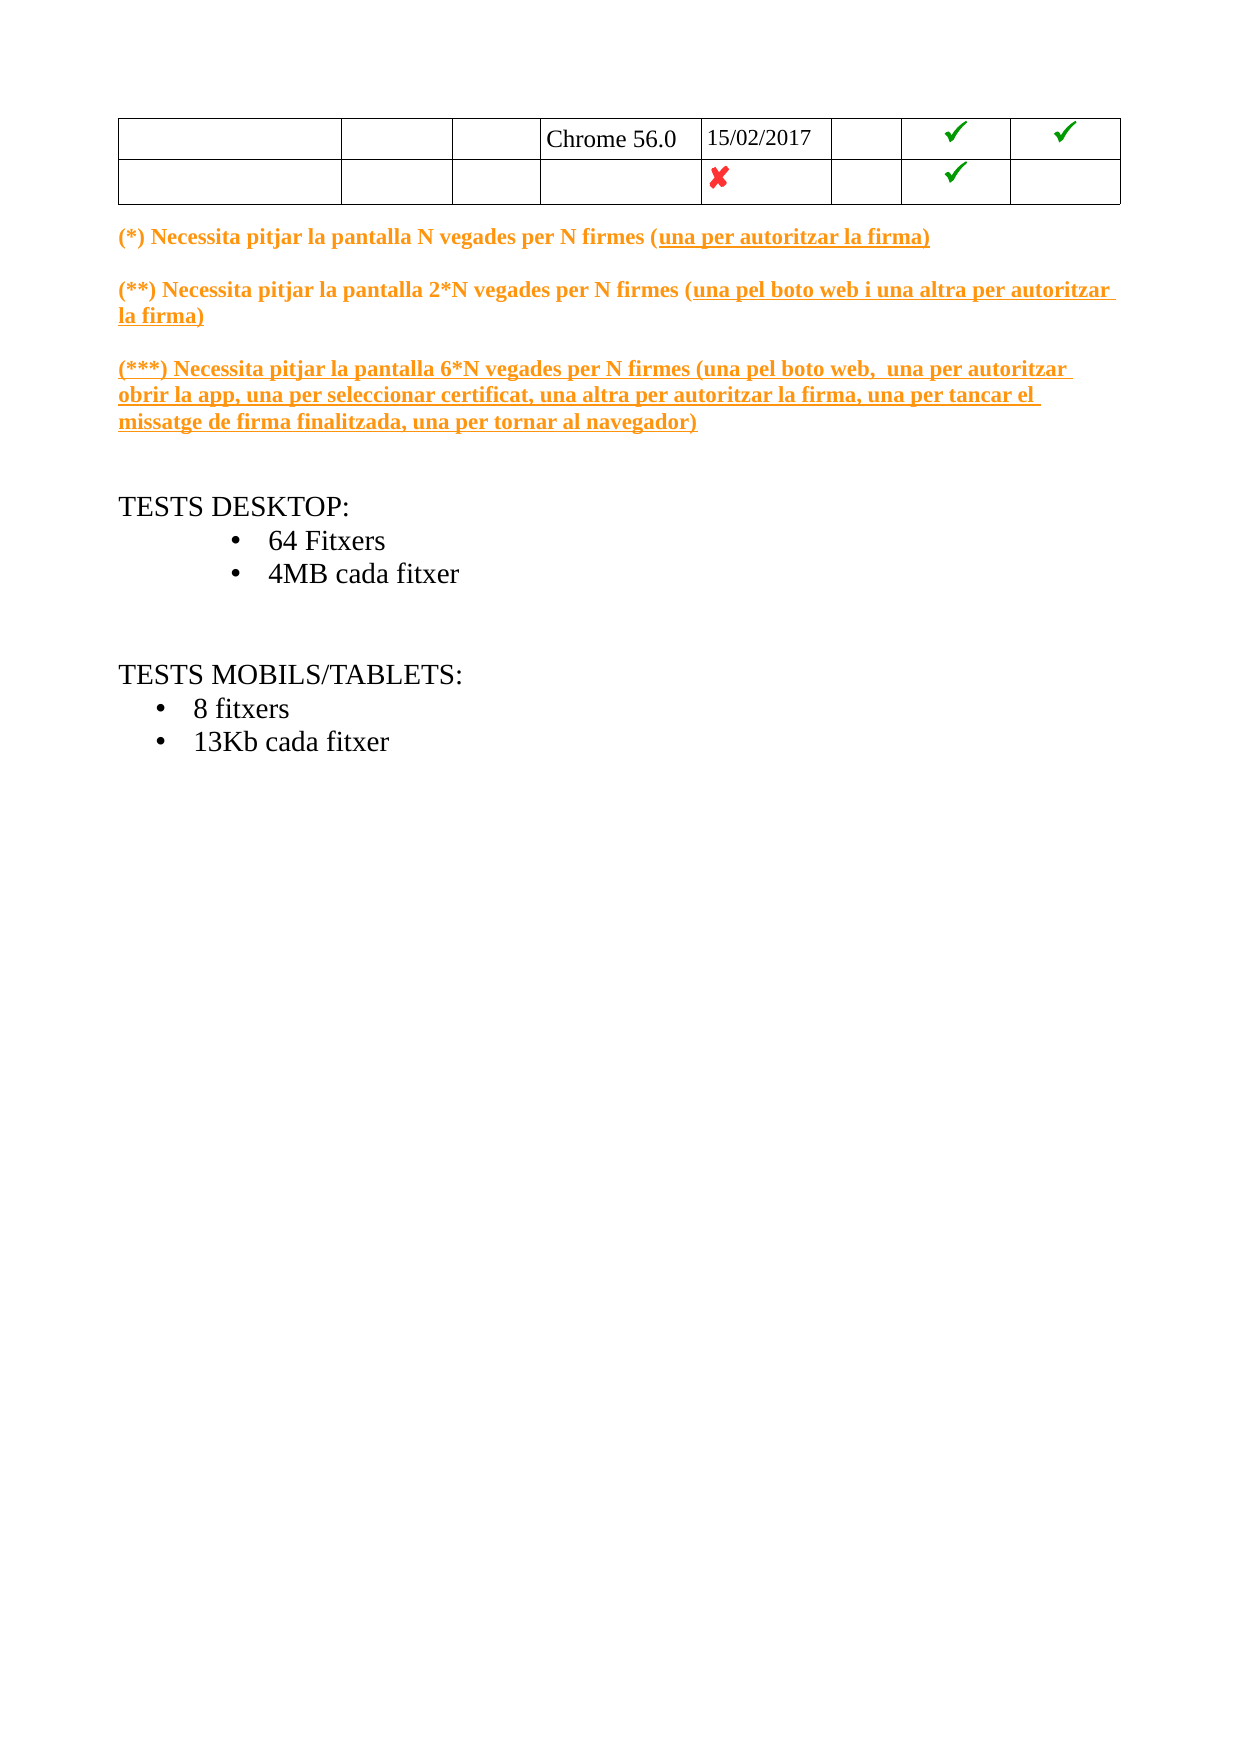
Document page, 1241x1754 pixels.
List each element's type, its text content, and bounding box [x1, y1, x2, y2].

text TESTS MOBILS/TABLETS: [118, 657, 1122, 691]
table_cell [832, 160, 901, 204]
table_cell [541, 160, 701, 204]
table_cell  [1011, 119, 1120, 158]
text (***) Necessita pitjar la pantalla 6*N vegades per N firmes (una pel boto web, una per autoritzar obrir la app, una per seleccionar certificat, una altra per autoritzar la firma, una per tancar el missatge de firma finalitzada, una per tornar al navegador) [118, 355, 1122, 434]
list 64 Fitxers [231, 523, 1122, 556]
table_cell [453, 160, 540, 204]
table_cell [342, 160, 452, 204]
text TESTS DESKTOP: [118, 489, 1122, 523]
table_cell 15/02/2017 [702, 119, 831, 158]
table_cell  [702, 160, 831, 204]
table_cell  [902, 119, 1010, 158]
text (*) Necessita pitjar la pantalla N vegades per N firmes (una per autoritzar la firma) [118, 223, 1122, 250]
table_cell  [902, 160, 1010, 204]
text (**) Necessita pitjar la pantalla 2*N vegades per N firmes (una pel boto web i una altra per autoritzar la firma) [118, 276, 1122, 329]
table_cell [832, 119, 901, 158]
table_cell [342, 119, 452, 158]
table_cell Chrome 56.0 [541, 119, 701, 158]
list 4MB cada fitxer [231, 556, 1122, 590]
table_cell [119, 160, 341, 204]
table_cell [453, 119, 540, 158]
table_cell [1011, 160, 1120, 204]
list 8 fitxers [156, 691, 1122, 724]
list 13Kb cada fitxer [156, 724, 1122, 758]
table_cell [119, 119, 341, 158]
